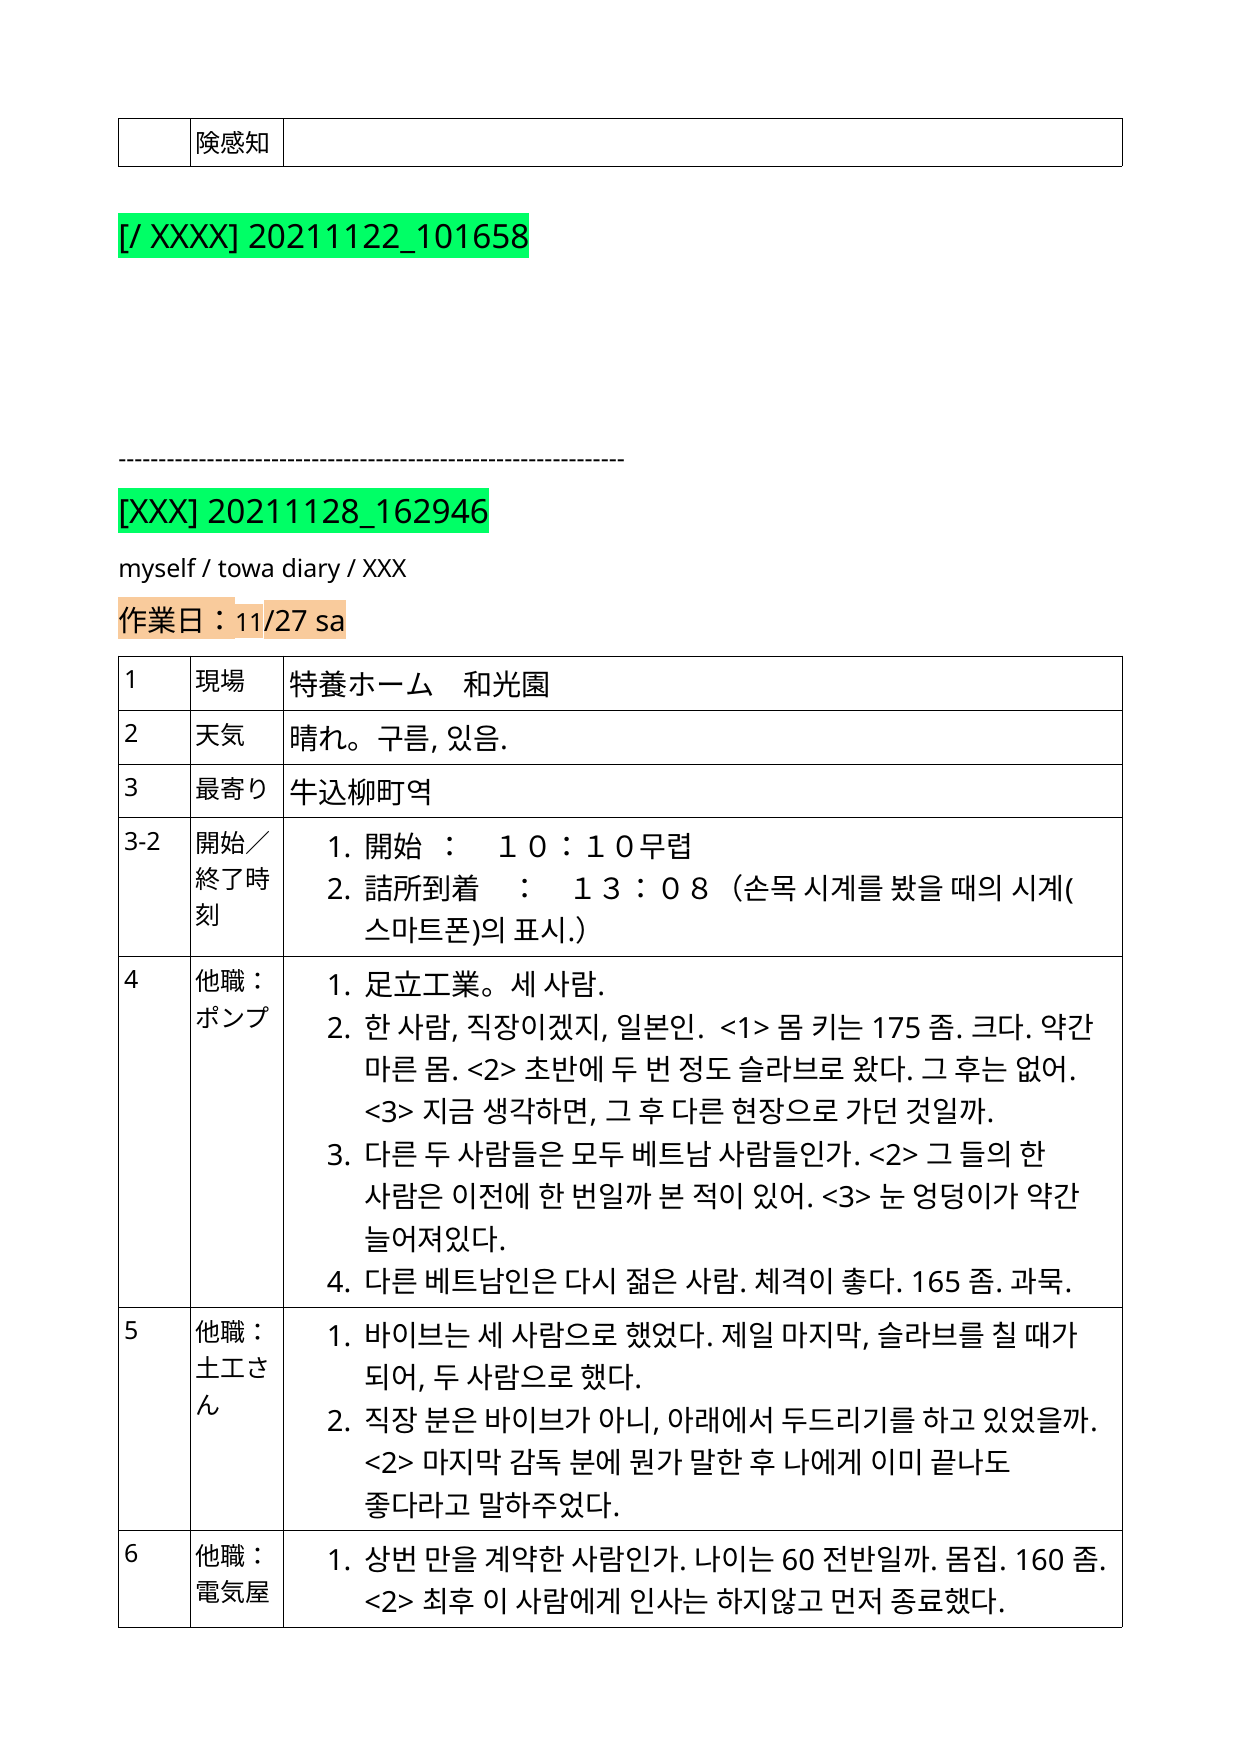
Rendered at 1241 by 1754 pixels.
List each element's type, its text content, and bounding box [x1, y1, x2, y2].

table_cell [284, 119, 1122, 166]
table_cell [119, 119, 190, 166]
table_cell 바이브는 세 사람으로 했었다. 제일 마지막, 슬라브를 칠 때가 되어, 두 사람으로 했다. 직장 분은 바이브가 아니, 아래에서 두드리기를 하고 있었을까. <2> 마지막 감독 분에 뭔가 말한 후 나에게 이미 끝나도 좋다라고 말하주었다. [284, 1308, 1122, 1530]
table_cell 他職：ポンプ [191, 957, 283, 1307]
text 作業日：11/27 sa [118, 597, 1122, 639]
table_header 現場 [191, 657, 283, 709]
table_cell 3-2 [119, 818, 190, 956]
table_cell 晴れ。구름, 있음. [284, 711, 1122, 763]
text [XXX] 20211128_162946 [118, 488, 1122, 533]
table_cell 5 [119, 1308, 190, 1530]
table_cell 他職：土工さん [191, 1308, 283, 1530]
table_cell 険感知 [191, 119, 283, 166]
table_header 特養ホーム 和光園 [284, 657, 1122, 709]
text --------------------------------------------------------------- [118, 441, 1122, 475]
table_cell 足立工業。세 사람. 한 사람, 직장이겠지, 일본인. <1> 몸 키는 175 좀. 크다. 약간 마른 몸. <2> 초반에 두 번 정도 슬라브로 왔다. 그 후는 없어. <3> 지금 생각하면, 그 후 다른 현장으로 가던 것일까. 다른 두 사람들은 모두 베트남 사람들인가. <2> 그 들의 한 사람은 이전에 한 번일까 본 적이 있어. <3> 눈 엉덩이가 약간 늘어져있다. 다른 베트남인은 다시 젊은 사람. 체격이 촣다. 165 좀. 과묵. [284, 957, 1122, 1307]
table_cell 3 [119, 765, 190, 817]
table_cell 最寄り [191, 765, 283, 817]
table_cell 4 [119, 957, 190, 1307]
table_header 1 [119, 657, 190, 709]
table_cell 6 [119, 1531, 190, 1627]
table_cell 天気 [191, 711, 283, 763]
table_cell 상번 만을 계약한 사람인가. 나이는 60 전반일까. 몸집. 160 좀. <2> 최후 이 사람에게 인사는 하지않고 먼저 종료했다. [284, 1531, 1122, 1627]
text myself / towa diary / XXX [118, 551, 1122, 585]
text [/ XXXX] 20211122_101658 [118, 213, 1122, 258]
table_cell 他職：電気屋 [191, 1531, 283, 1627]
table_cell 開始 ： １０：１０무렵 詰所到着 ： １３：０８（손목 시계를 봤을 때의 시계(스마트폰)의 표시.） [284, 818, 1122, 956]
table_cell 2 [119, 711, 190, 763]
table_cell 開始／終了時刻 [191, 818, 283, 956]
table_cell 牛込柳町역 [284, 765, 1122, 817]
